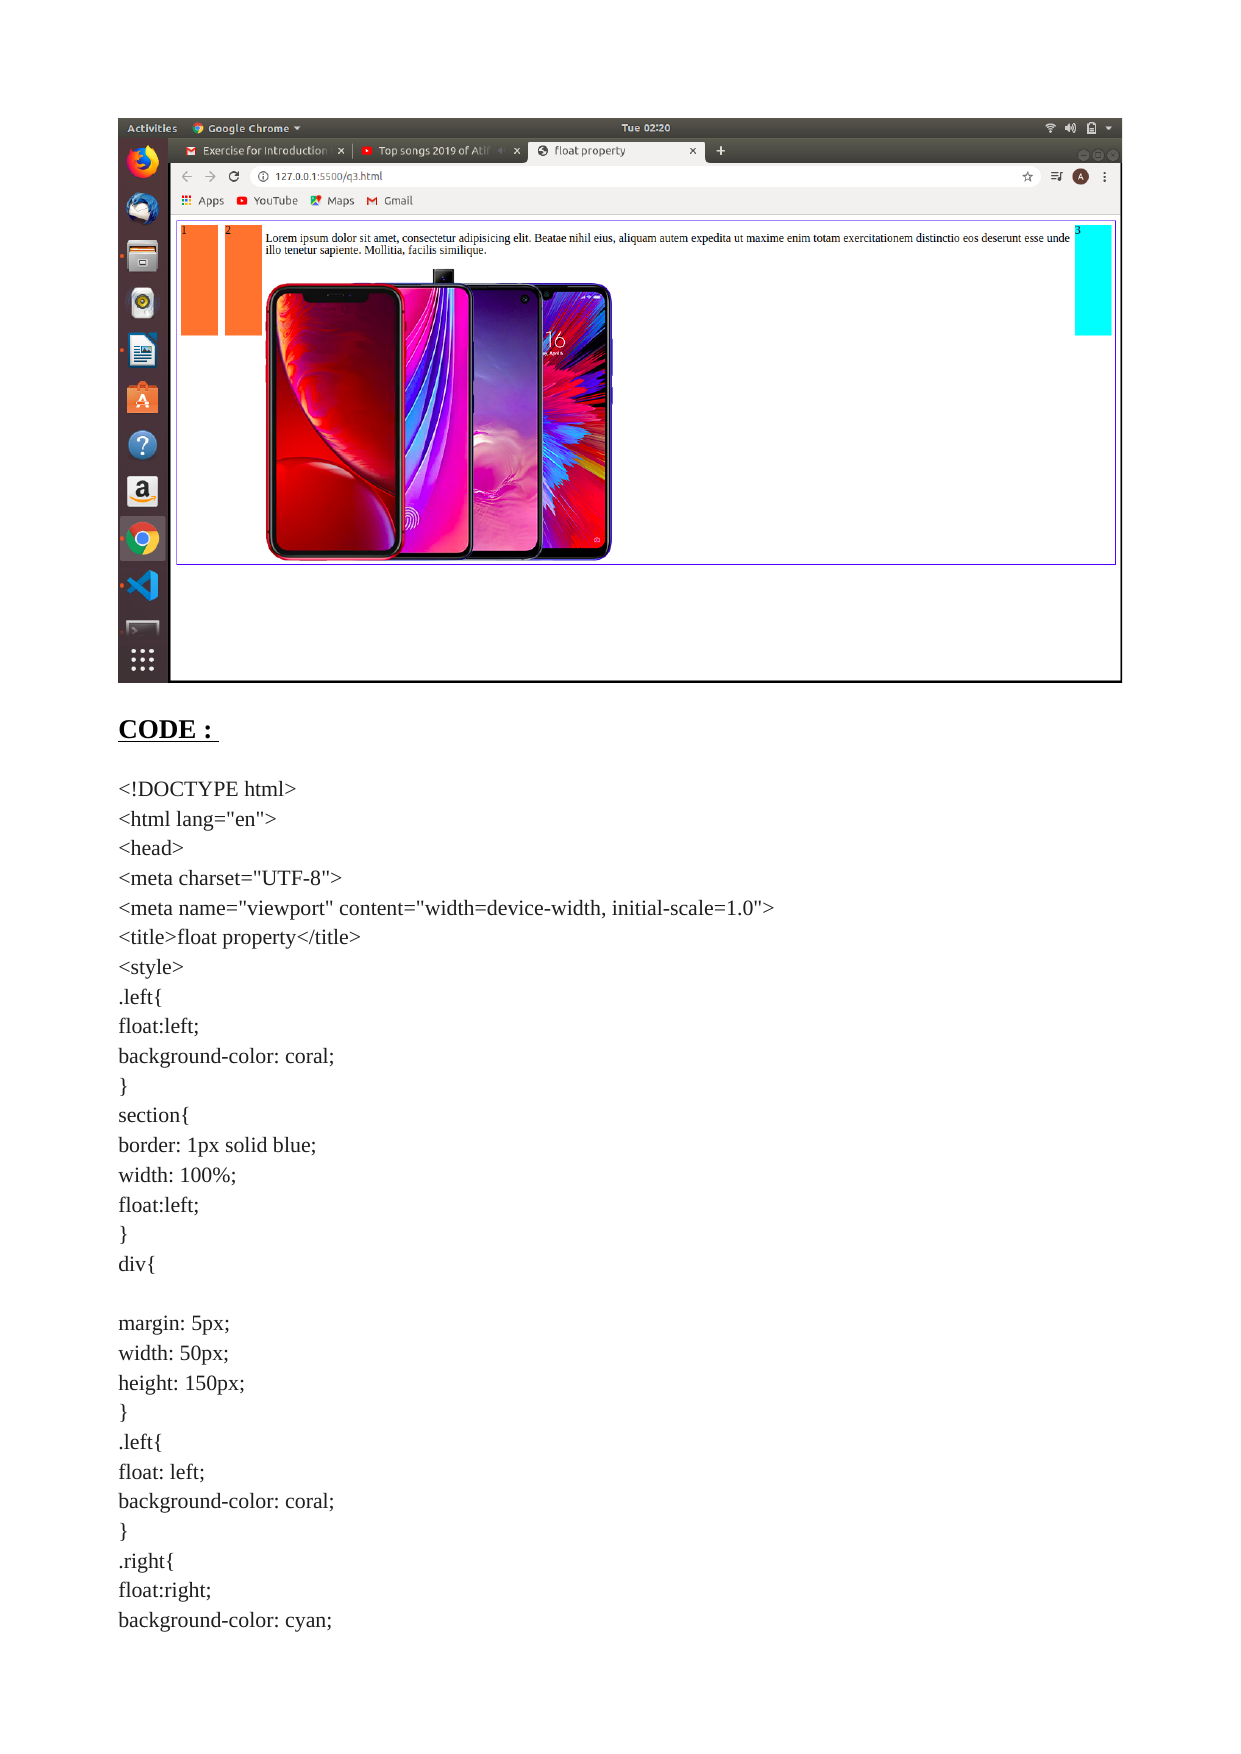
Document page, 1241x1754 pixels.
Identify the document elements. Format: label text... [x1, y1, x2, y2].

text width: 50px; [118, 1336, 1122, 1365]
text float: left; [118, 1454, 1122, 1484]
text background-color: coral; [118, 1484, 1122, 1514]
text <title>float property</title> [118, 920, 1122, 949]
text } [118, 1395, 1122, 1424]
text width: 100%; [118, 1157, 1122, 1187]
text <meta charset="UTF-8"> [118, 861, 1122, 890]
text } [118, 1068, 1122, 1098]
text float:right; [118, 1573, 1122, 1603]
text <style> [118, 949, 1122, 979]
text <head> [118, 831, 1122, 861]
text } [118, 1217, 1122, 1246]
text <meta name="viewport" content="width=device-width, initial-scale=1.0"> [118, 890, 1122, 920]
text background-color: coral; [118, 1039, 1122, 1068]
text border: 1px solid blue; [118, 1128, 1122, 1157]
text margin: 5px; [118, 1306, 1122, 1336]
text .left{ [118, 1424, 1122, 1454]
text background-color: cyan; [118, 1603, 1122, 1632]
text <html lang="en"> [118, 801, 1122, 831]
picture [118, 118, 1123, 683]
text float:left; [118, 1187, 1122, 1217]
text .right{ [118, 1543, 1122, 1573]
text section{ [118, 1098, 1122, 1128]
text } [118, 1514, 1122, 1543]
text <!DOCTYPE html> [118, 776, 1122, 801]
text .left{ [118, 979, 1122, 1009]
text div{ [118, 1246, 1122, 1276]
text float:left; [118, 1009, 1122, 1039]
text CODE : [118, 714, 1122, 745]
text height: 150px; [118, 1365, 1122, 1395]
